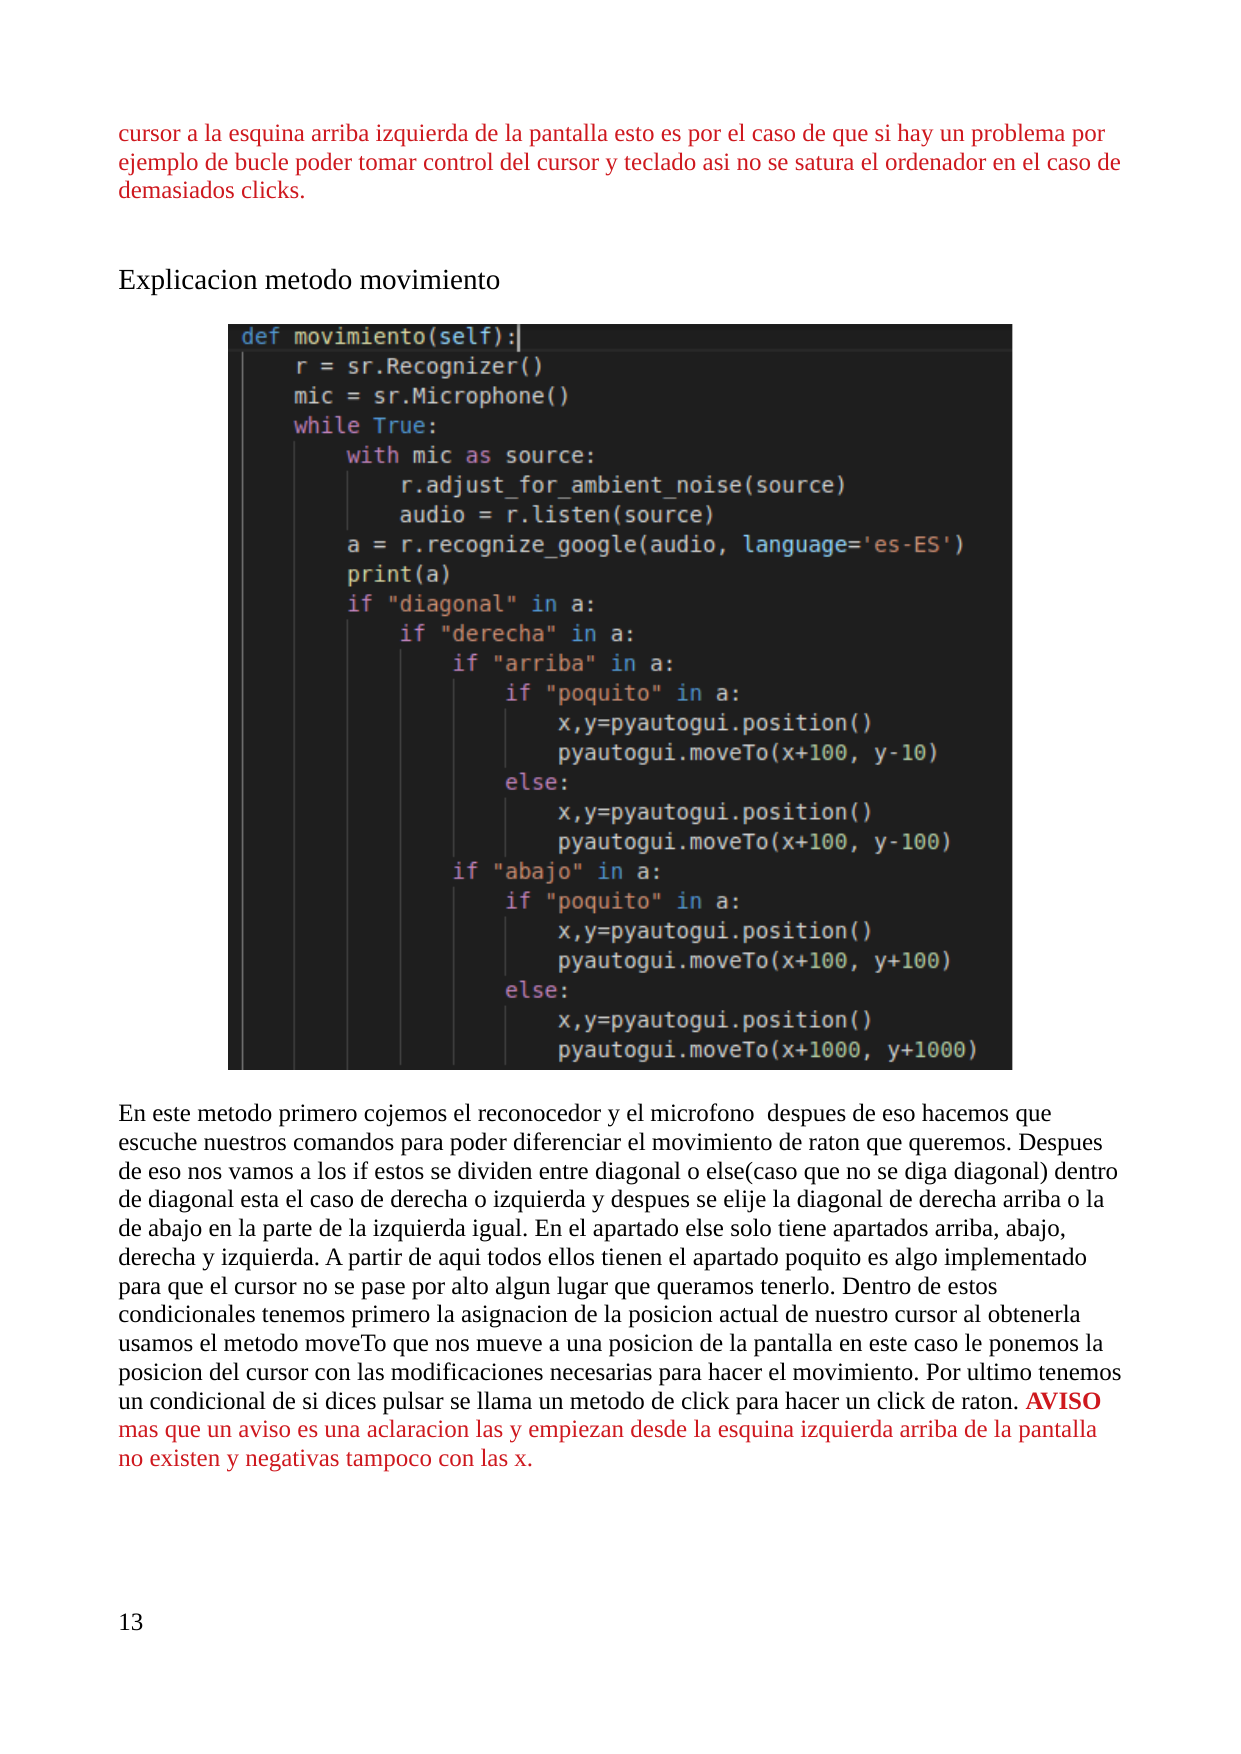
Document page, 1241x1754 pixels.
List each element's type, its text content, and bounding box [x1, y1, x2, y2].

text Explicacion metodo movimiento [118, 262, 1122, 295]
text En este metodo primero cojemos el reconocedor y el microfono despues de eso hacemos que escuche nuestros comandos para poder diferenciar el movimiento de raton que queremos. Despues de eso nos vamos a los if estos se dividen entre diagonal o else(caso que no se diga diagonal) dentro de diagonal esta el caso de derecha o izquierda y despues se elije la diagonal de derecha arriba o la de abajo en la parte de la izquierda igual. En el apartado else solo tiene apartados arriba, abajo, derecha y izquierda. A partir de aqui todos ellos tienen el apartado poquito es algo implementado para que el cursor no se pase por alto algun lugar que queramos tenerlo. Dentro de estos condicionales tenemos primero la asignacion de la posicion actual de nuestro cursor al obtenerla usamos el metodo moveTo que nos mueve a una posicion de la pantalla en este caso le ponemos la posicion del cursor con las modificaciones necesarias para hacer el movimiento. Por ultimo tenemos un condicional de si dices pulsar se llama un metodo de click para hacer un click de raton. AVISO mas que un aviso es una aclaracion las y empiezan desde la esquina izquierda arriba de la pantalla no existen y negativas tampoco con las x. [118, 1098, 1122, 1472]
text cursor a la esquina arriba izquierda de la pantalla esto es por el caso de que si hay un problema por ejemplo de bucle poder tomar control del cursor y teclado asi no se satura el ordenador en el caso de demasiados clicks. [118, 118, 1122, 204]
picture [228, 324, 1013, 1070]
